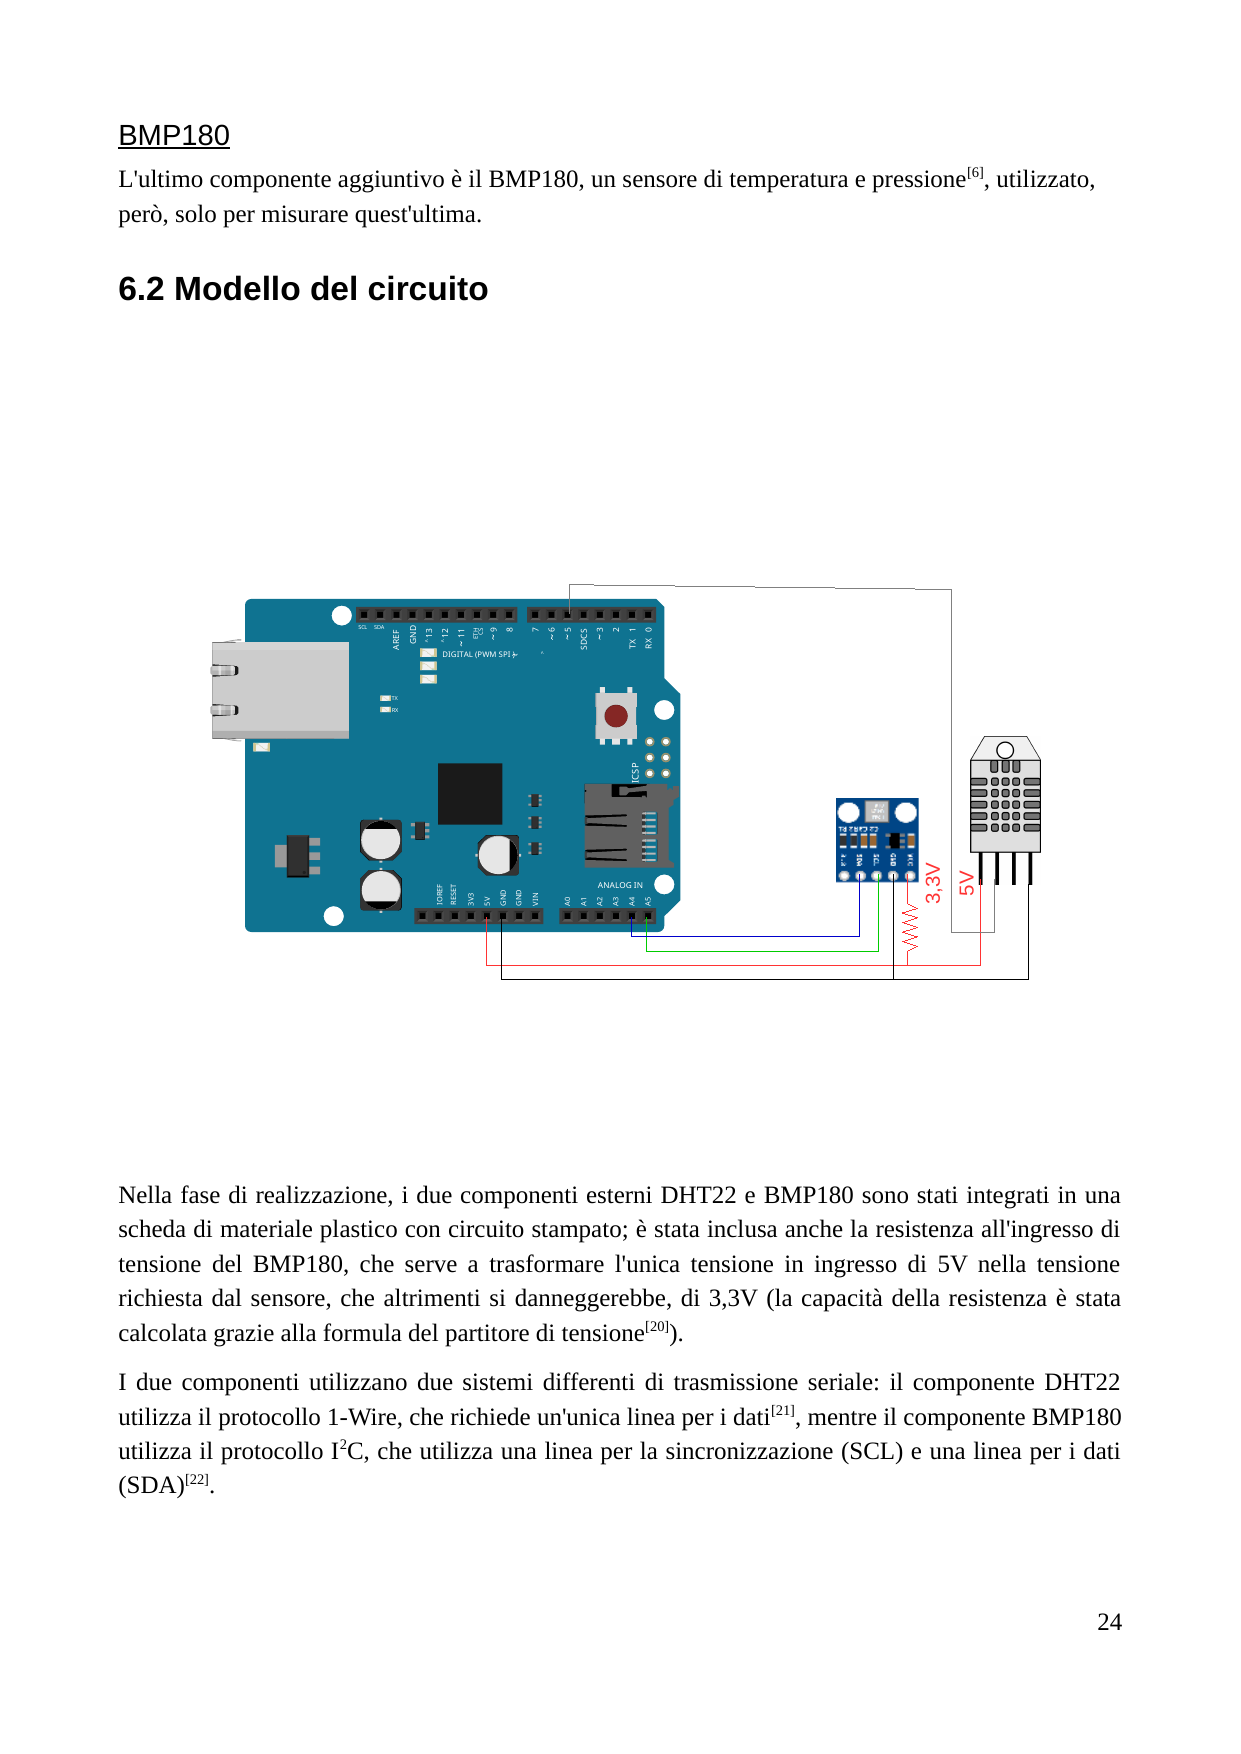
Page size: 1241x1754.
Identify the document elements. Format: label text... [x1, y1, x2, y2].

text Nella fase di realizzazione, i due componenti esterni DHT22 e BMP180 sono stati integrati in una scheda di materiale plastico con circuito stampato; è stata inclusa anche la resistenza all'ingresso di tensione del BMP180, che serve a trasformare l'unica tensione in ingresso di 5V nella tensione richiesta dal sensore, che altrimenti si danneggerebbe, di 3,3V (la capacità della resistenza è stata calcolata grazie alla formula del partitore di tensione[20]). [118, 1180, 1122, 1347]
text I due componenti utilizzano due sistemi differenti di trasmissione seriale: il componente DHT22 utilizza il protocollo 1-Wire, che richiede un'unica linea per i dati[21], mentre il componente BMP180 utilizza il protocollo I2C, che utilizza una linea per la sincronizzazione (SCL) e una linea per i dati (SDA)[22]. [118, 1367, 1122, 1499]
subtitle BMP180 [118, 118, 1122, 152]
text L'ultimo componente aggiuntivo è il BMP180, un sensore di temperatura e pressione[6], utilizzato, però, solo per misurare quest'ultima. [118, 164, 1122, 227]
subtitle 6.2 Modello del circuito [118, 268, 1122, 307]
